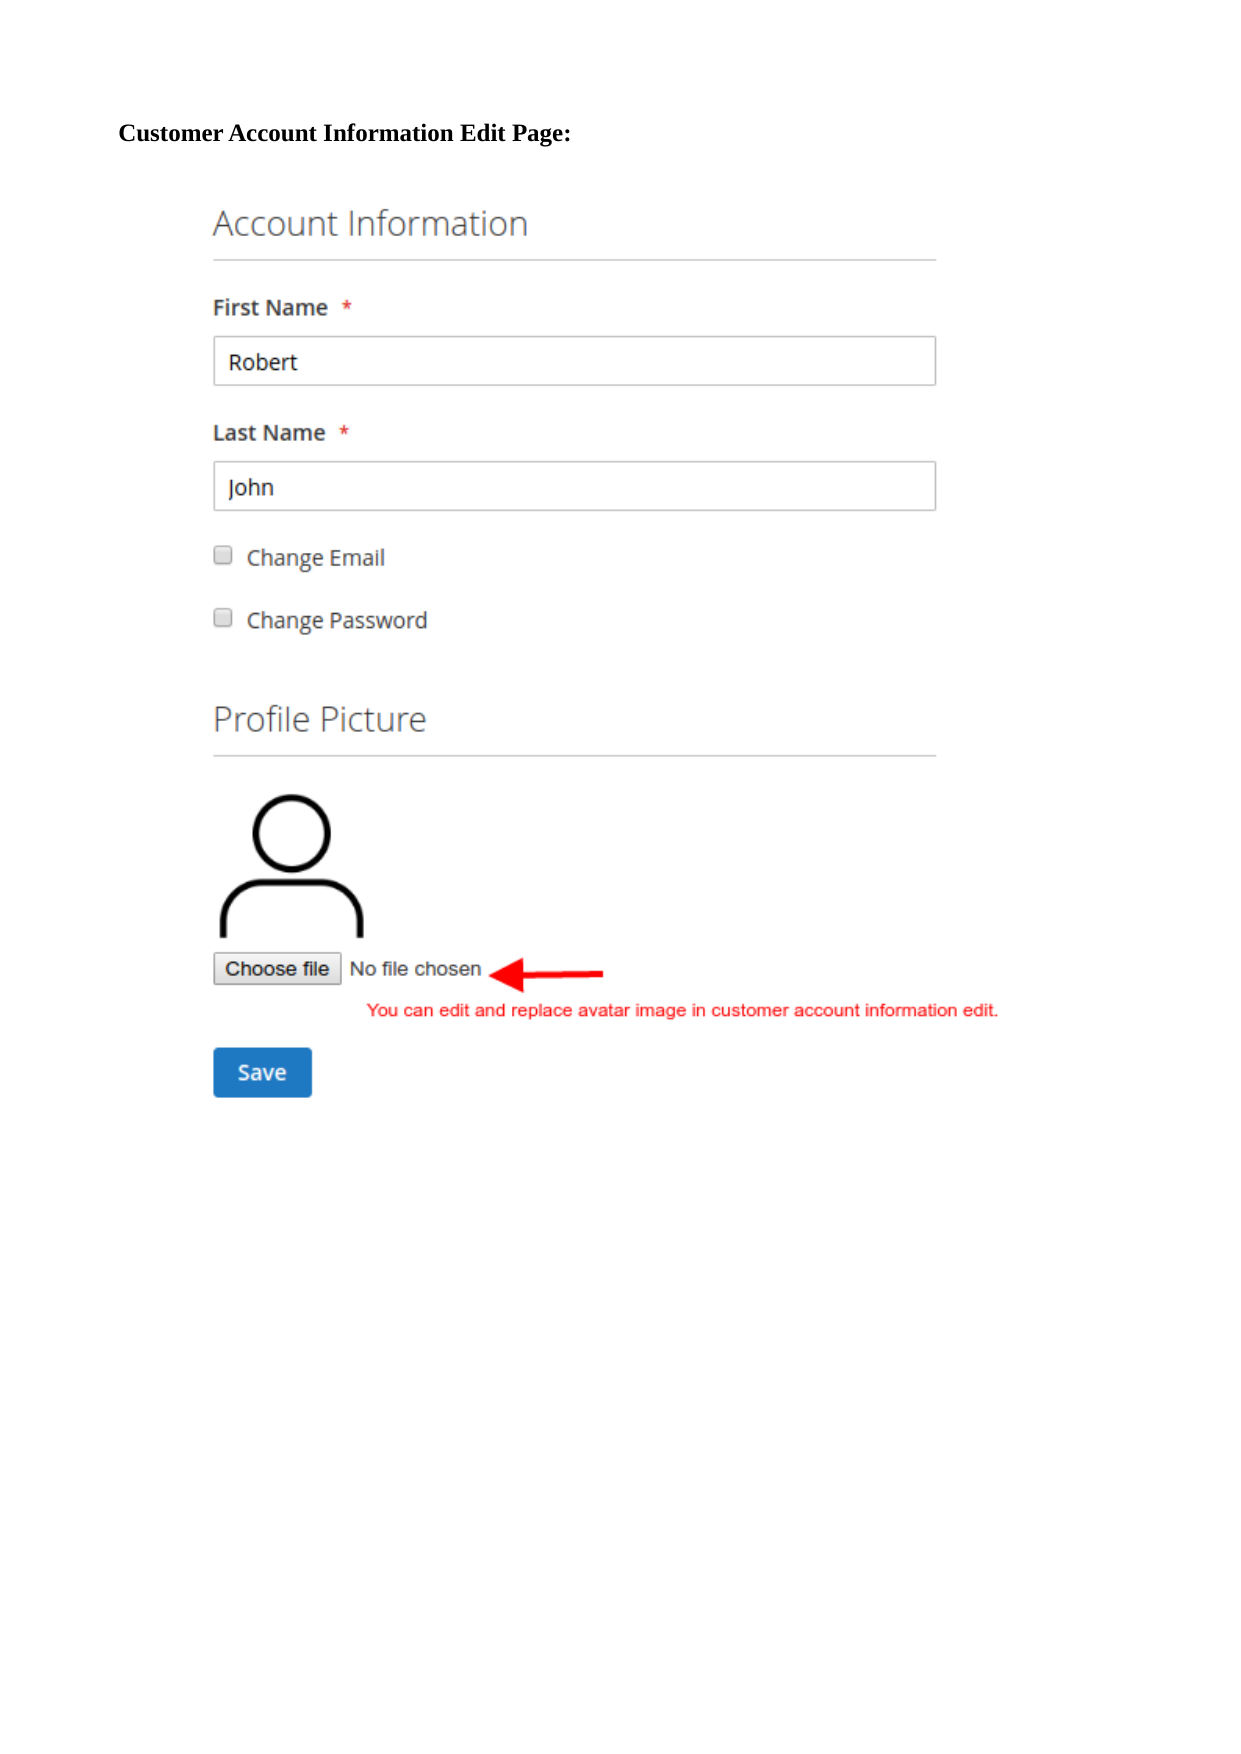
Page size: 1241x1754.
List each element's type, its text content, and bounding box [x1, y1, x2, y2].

picture [184, 175, 1057, 1137]
text Customer Account Information Edit Page: [118, 118, 1122, 147]
